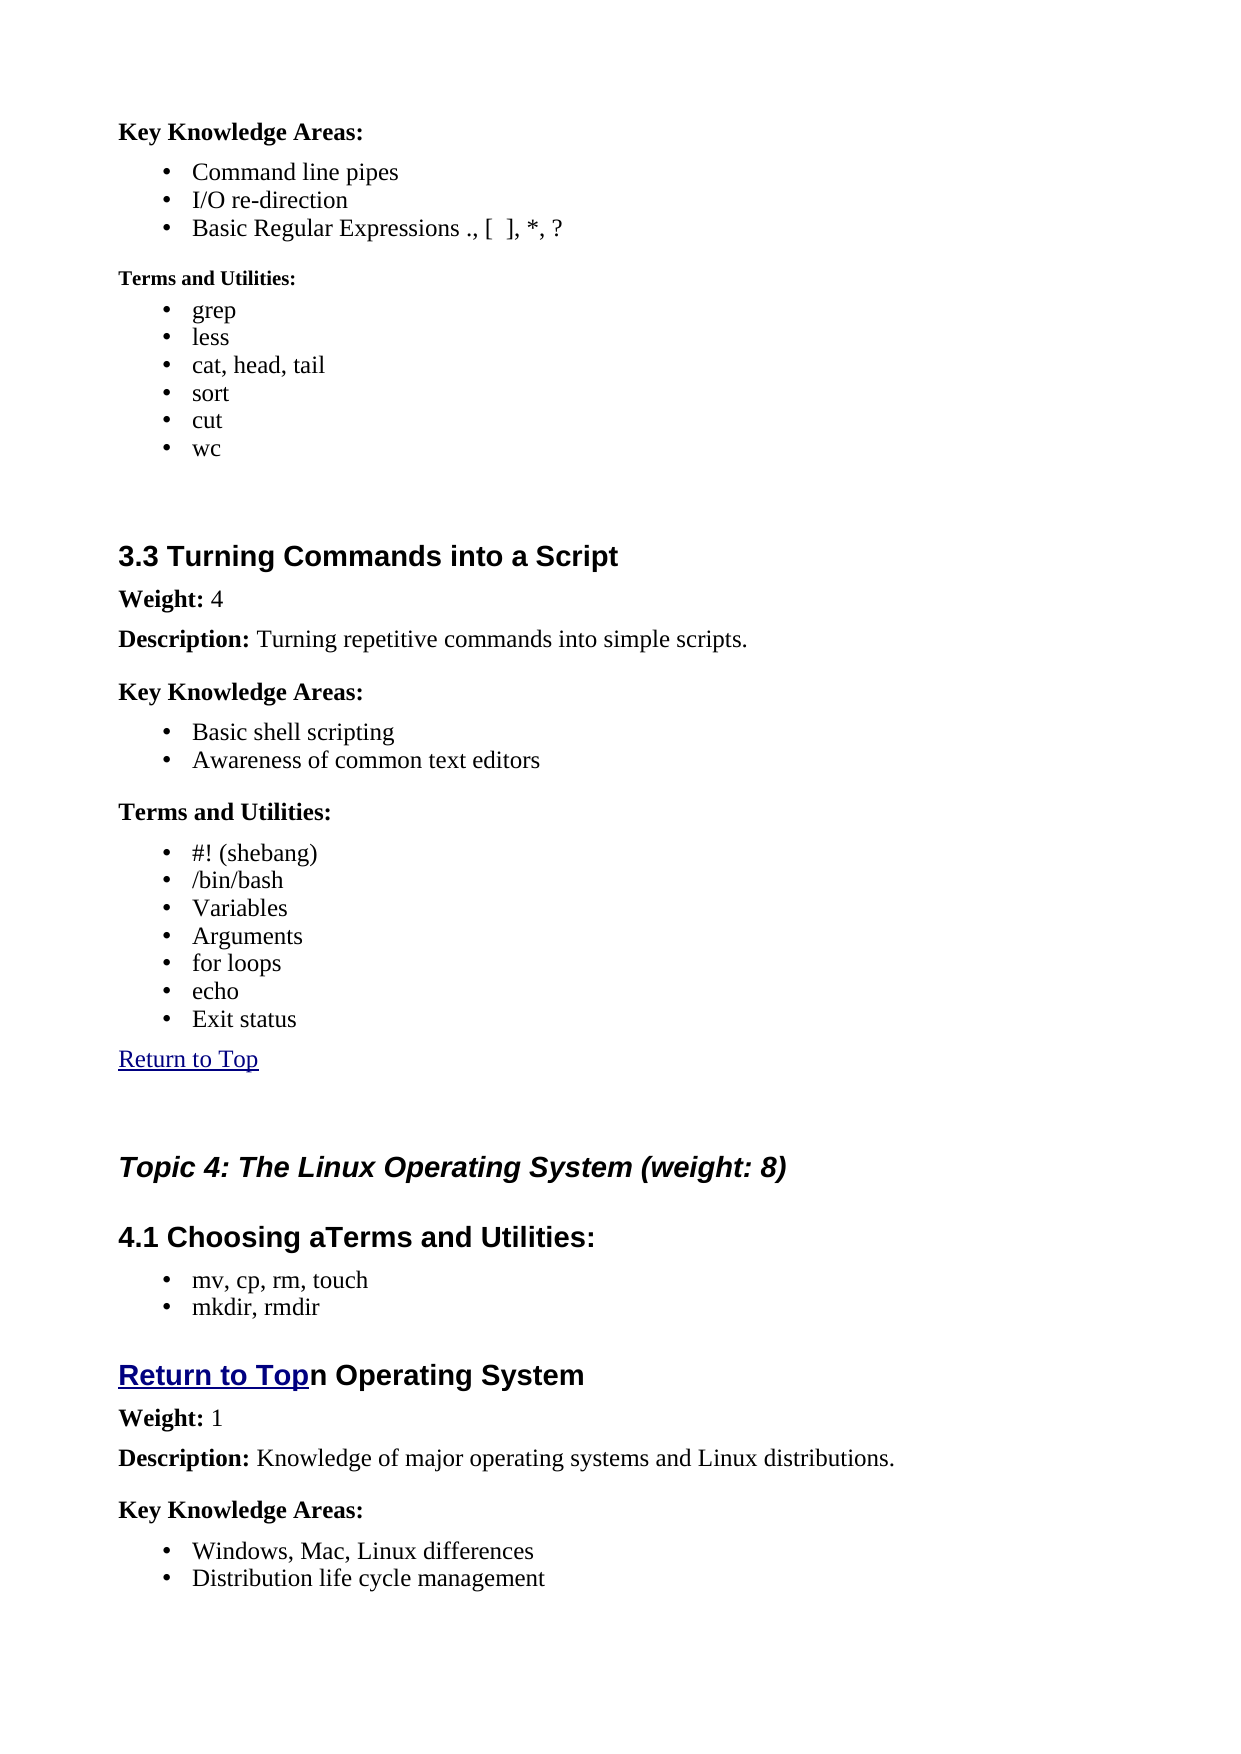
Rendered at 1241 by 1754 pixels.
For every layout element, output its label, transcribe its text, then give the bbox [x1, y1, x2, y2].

list cut [162, 407, 1122, 434]
list wc [162, 434, 1122, 462]
subtitle Key Knowledge Areas: [118, 678, 1122, 706]
text Weight: 4 [118, 585, 1122, 613]
subtitle 3.3 Turning Commands into a Script [118, 540, 1122, 572]
list /bin/bash [162, 866, 1122, 894]
subtitle Topic 4: The Linux Operating System (weight: 8) [118, 1151, 1122, 1183]
list Exit status [162, 1005, 1122, 1033]
subtitle Return to Topn Operating System [118, 1359, 1122, 1391]
list Windows, Mac, Linux differences [162, 1537, 1122, 1564]
list Awareness of common text editors [162, 746, 1122, 773]
list for loops [162, 949, 1122, 977]
list Basic shell scripting [162, 718, 1122, 746]
subtitle Terms and Utilities: [118, 798, 1122, 826]
list echo [162, 977, 1122, 1005]
list Command line pipes [162, 158, 1122, 186]
list Arguments [162, 922, 1122, 949]
list cat, head, tail [162, 351, 1122, 379]
text Description: Turning repetitive commands into simple scripts. [118, 625, 1122, 653]
subtitle Terms and Utilities: [118, 266, 1122, 289]
list I/O re-direction [162, 186, 1122, 214]
list mkdir, rmdir [162, 1293, 1122, 1321]
text Weight: 1 [118, 1404, 1122, 1431]
subtitle 4.1 Choosing aTerms and Utilities: [118, 1221, 1122, 1253]
text Return to Top [118, 1045, 1122, 1073]
subtitle Key Knowledge Areas: [118, 1497, 1122, 1524]
subtitle Key Knowledge Areas: [118, 118, 1122, 146]
list grep [162, 296, 1122, 323]
list sort [162, 379, 1122, 407]
list less [162, 323, 1122, 351]
text Description: Knowledge of major operating systems and Linux distributions. [118, 1444, 1122, 1472]
list mv, cp, rm, touch [162, 1266, 1122, 1293]
list Distribution life cycle management [162, 1564, 1122, 1592]
list Variables [162, 894, 1122, 922]
list Basic Regular Expressions ., [ ], *, ? [162, 214, 1122, 241]
list #! (shebang) [162, 839, 1122, 866]
